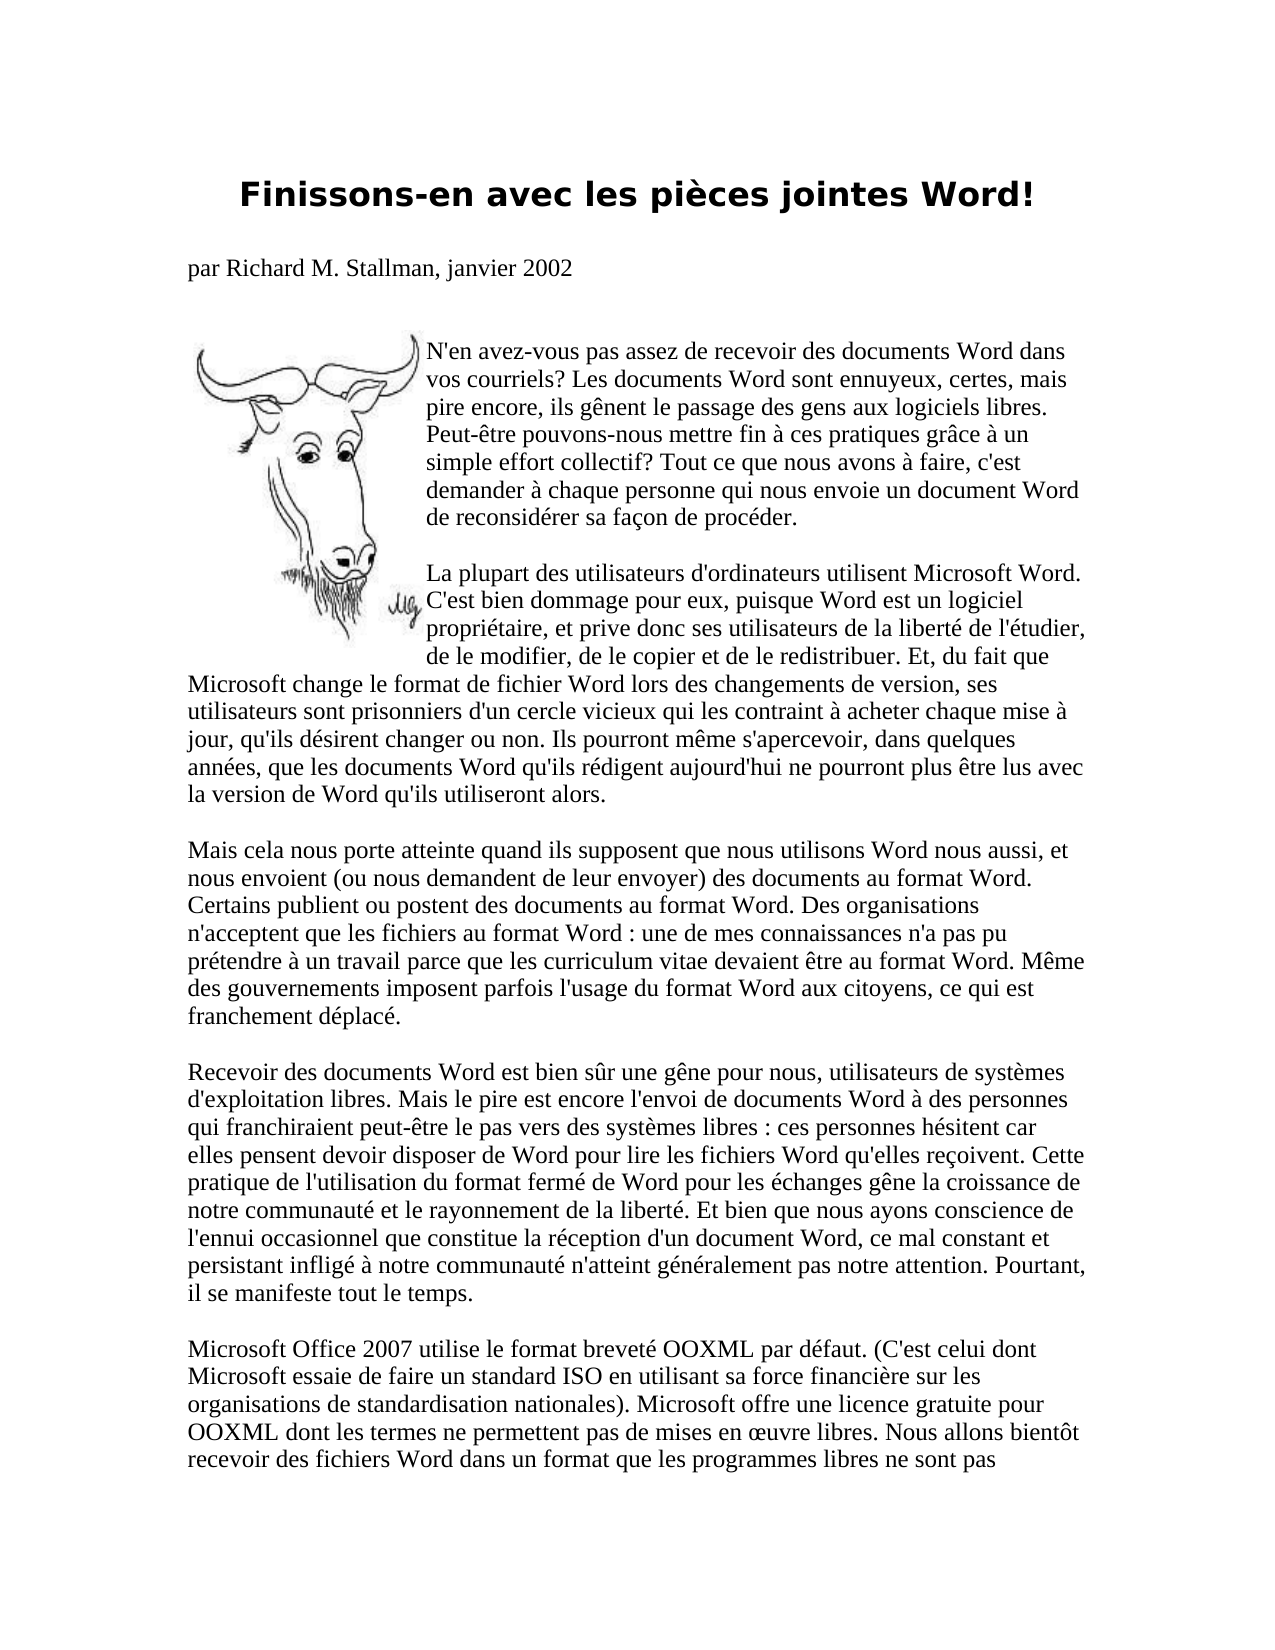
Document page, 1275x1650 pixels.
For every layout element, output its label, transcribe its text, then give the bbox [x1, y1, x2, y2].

text Mais cela nous porte atteinte quand ils supposent que nous utilisons Word nous aussi, et nous envoient (ou nous demandent de leur envoyer) des documents au format Word. Certains publient ou postent des documents au format Word. Des organisations n'acceptent que les fichiers au format Word : une de mes connaissances n'a pas pu prétendre à un travail parce que les curriculum vitae devaient être au format Word. Même des gouvernements imposent parfois l'usage du format Word aux citoyens, ce qui est franchement déplacé. [187, 836, 1087, 1030]
picture [193, 330, 425, 648]
text La plupart des utilisateurs d'ordinateurs utilisent Microsoft Word. C'est bien dommage pour eux, puisque Word est un logiciel propriétaire, et prive donc ses utilisateurs de la liberté de l'étudier, de le modifier, de le copier et de le redistribuer. Et, du fait que Microsoft change le format de fichier Word lors des changements de version, ses utilisateurs sont prisonniers d'un cercle vicieux qui les contraint à acheter chaque mise à jour, qu'ils désirent changer ou non. Ils pourront même s'apercevoir, dans quelques années, que les documents Word qu'ils rédigent aujourd'hui ne pourront plus être lus avec la version de Word qu'ils utiliseront alors. [187, 559, 1087, 808]
text Recevoir des documents Word est bien sûr une gêne pour nous, utilisateurs de systèmes d'exploitation libres. Mais le pire est encore l'envoi de documents Word à des personnes qui franchiraient peut-être le pas vers des systèmes libres : ces personnes hésitent car elles pensent devoir disposer de Word pour lire les fichiers Word qu'elles reçoivent. Cette pratique de l'utilisation du format fermé de Word pour les échanges gêne la croissance de notre communauté et le rayonnement de la liberté. Et bien que nous ayons conscience de l'ennui occasionnel que constitue la réception d'un document Word, ce mal constant et persistant infligé à notre communauté n'atteint généralement pas notre attention. Pourtant, il se manifeste tout le temps. [187, 1058, 1087, 1307]
text par Richard M. Stallman, janvier 2002 [187, 254, 1087, 282]
title Finissons-en avec les pièces jointes Word! [187, 175, 1087, 214]
text Microsoft Office 2007 utilise le format breveté OOXML par défaut. (C'est celui dont Microsoft essaie de faire un standard ISO en utilisant sa force financière sur les organisations de standardisation nationales). Microsoft offre une licence gratuite pour OOXML dont les termes ne permettent pas de mises en œuvre libres. Nous allons bientôt recevoir des fichiers Word dans un format que les programmes libres ne sont pas [187, 1335, 1087, 1473]
text N'en avez-vous pas assez de recevoir des documents Word dans vos courriels? Les documents Word sont ennuyeux, certes, mais pire encore, ils gênent le passage des gens aux logiciels libres. Peut-être pouvons-nous mettre fin à ces pratiques grâce à un simple effort collectif? Tout ce que nous avons à faire, c'est demander à chaque personne qui nous envoie un document Word de reconsidérer sa façon de procéder. [426, 337, 1087, 531]
